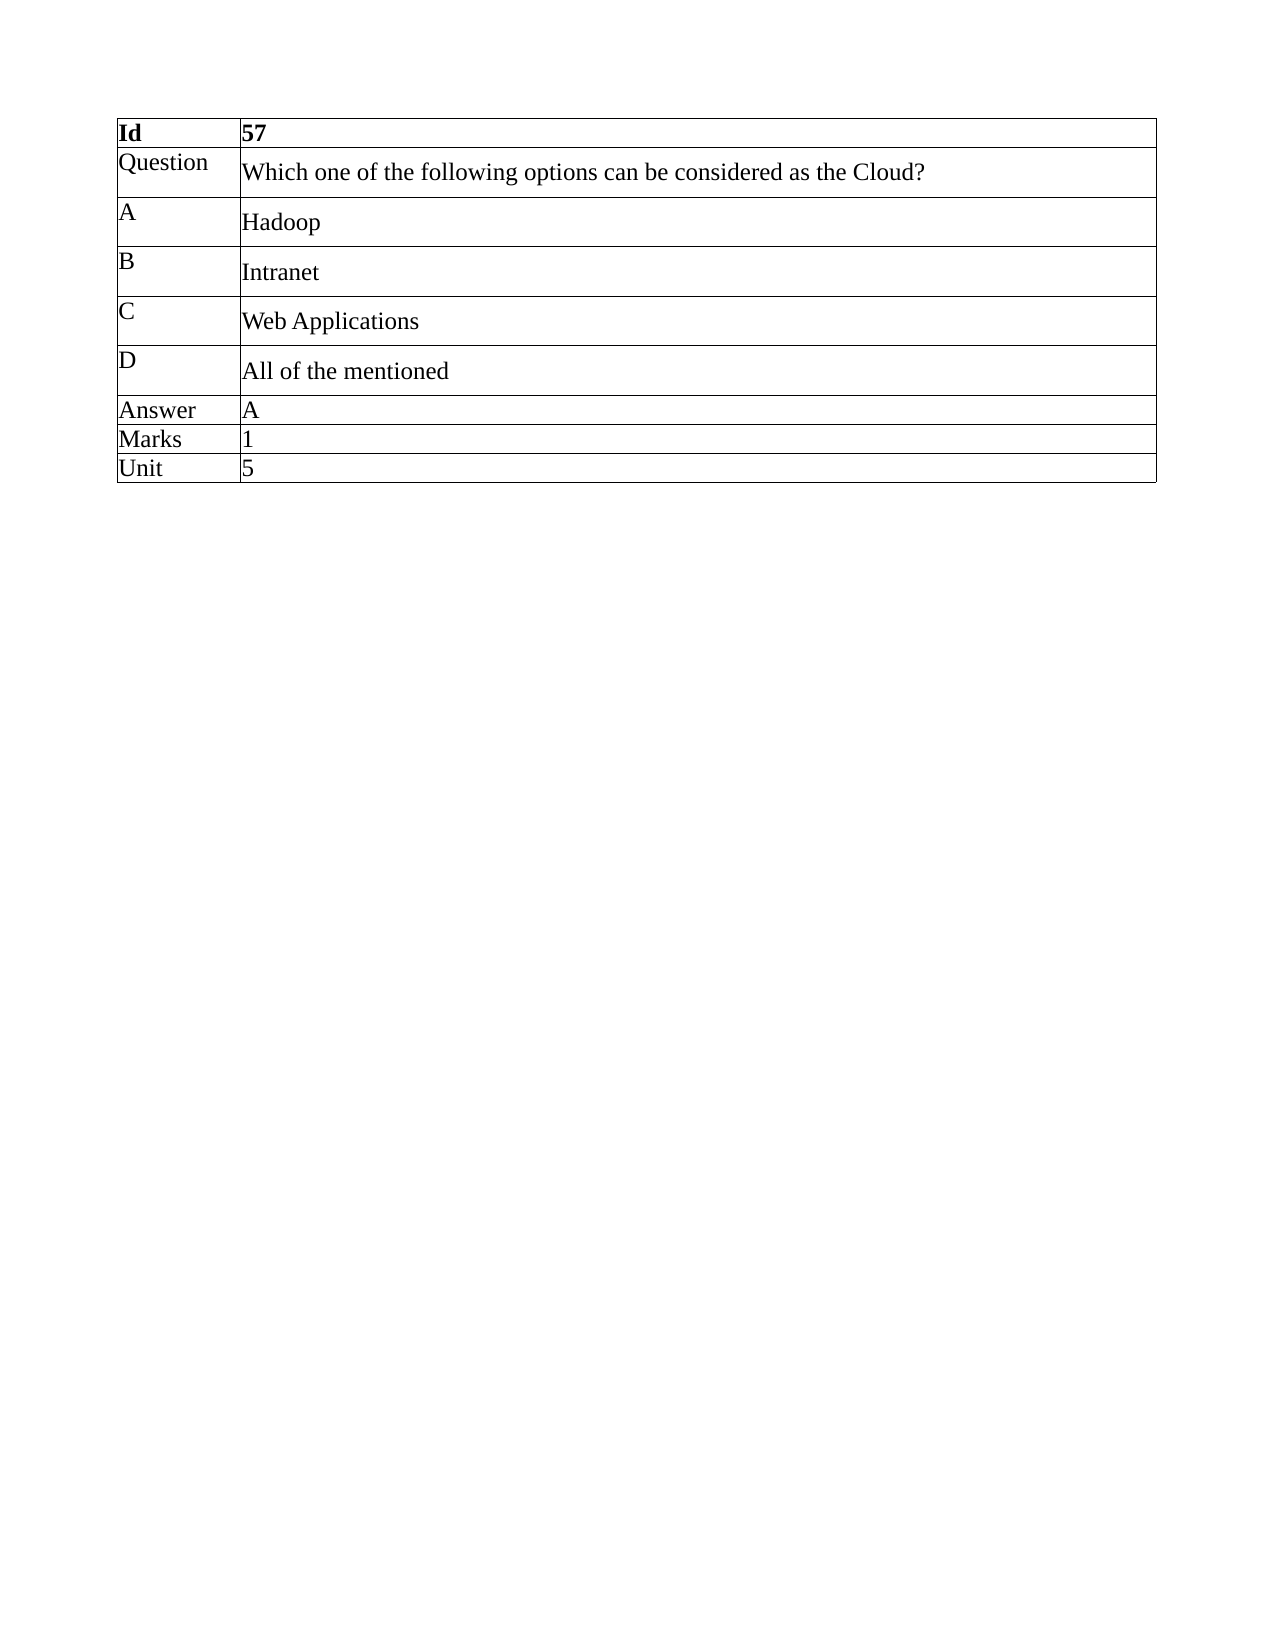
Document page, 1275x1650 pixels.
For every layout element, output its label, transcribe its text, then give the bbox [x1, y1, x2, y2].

table_cell All of the mentioned [241, 346, 1156, 395]
table_cell B [118, 247, 240, 296]
table_cell Question [118, 148, 240, 197]
table_cell Unit [118, 454, 240, 482]
table_cell Which one of the following options can be considered as the Cloud? [241, 148, 1156, 197]
table_cell A [118, 198, 240, 246]
table_cell Marks [118, 425, 240, 453]
table_cell 1 [241, 425, 1156, 453]
table_cell Intranet [241, 247, 1156, 296]
table_cell A [241, 396, 1156, 424]
table_cell Answer [118, 396, 240, 424]
table_cell Hadoop [241, 198, 1156, 246]
table_cell 5 [241, 454, 1156, 482]
table_header Id [118, 119, 240, 147]
table_cell C [118, 297, 240, 345]
table_header 57 [241, 119, 1156, 147]
table_cell D [118, 346, 240, 395]
table_cell Web Applications [241, 297, 1156, 345]
